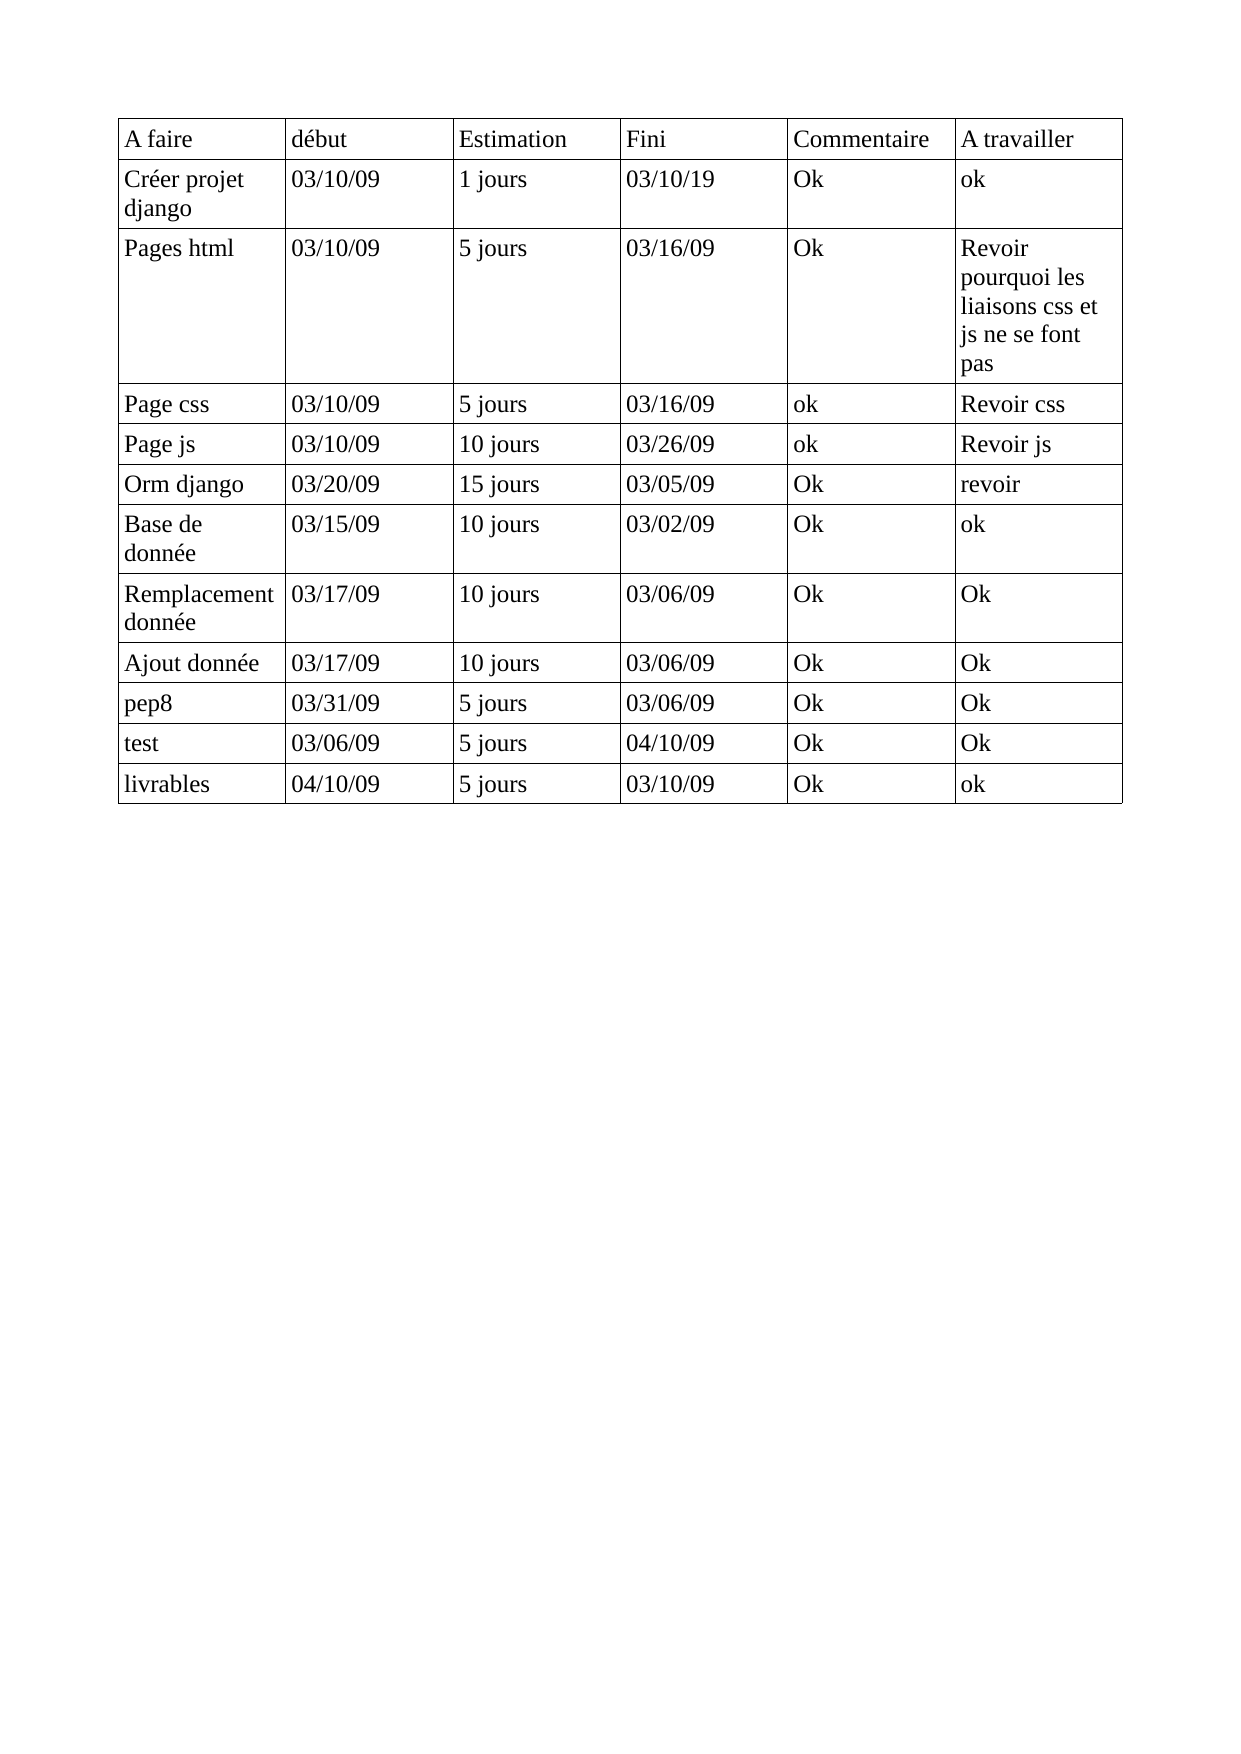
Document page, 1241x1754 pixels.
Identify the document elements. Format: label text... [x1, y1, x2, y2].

table_cell 16/03/09 [621, 384, 787, 423]
table_cell 02/03/09 [621, 505, 787, 573]
table_cell Ok [788, 160, 955, 227]
table_cell 10 jours [454, 643, 620, 682]
table_cell Page css [119, 384, 285, 423]
table_cell 16/03/09 [621, 229, 787, 383]
table_cell 10/03/09 [286, 384, 453, 423]
table_cell 20/03/09 [286, 465, 453, 504]
table_cell Ok [788, 505, 955, 573]
table_cell Orm django [119, 465, 285, 504]
table_cell Ok [956, 724, 1122, 763]
table_cell 10/03/09 [621, 764, 787, 803]
table_cell 5 jours [454, 724, 620, 763]
table_cell Page js [119, 424, 285, 463]
table_cell Ajout donnée [119, 643, 285, 682]
table_header début [286, 119, 453, 158]
table_cell 17/03/09 [286, 643, 453, 682]
table_header Fini [621, 119, 787, 158]
table_cell Ok [956, 683, 1122, 722]
table_cell Ok [788, 643, 955, 682]
table_cell 10 jours [454, 505, 620, 573]
table_cell Ok [956, 574, 1122, 642]
table_cell 26/03/09 [621, 424, 787, 463]
table_cell Remplacement donnée [119, 574, 285, 642]
table_cell ok [788, 424, 955, 463]
table_cell 17/03/09 [286, 574, 453, 642]
table_cell test [119, 724, 285, 763]
table_cell ok [956, 764, 1122, 803]
table_cell Créer projet django [119, 160, 285, 227]
table_cell revoir [956, 465, 1122, 504]
table_cell 10/04/09 [621, 724, 787, 763]
table_cell 31/03/09 [286, 683, 453, 722]
table_header A travailler [956, 119, 1122, 158]
table_cell 06/03/09 [621, 574, 787, 642]
table_header Commentaire [788, 119, 955, 158]
table_cell 5 jours [454, 764, 620, 803]
table_cell 15/03/09 [286, 505, 453, 573]
table_cell 10/04/09 [286, 764, 453, 803]
table_cell Ok [788, 229, 955, 383]
table_cell Ok [788, 764, 955, 803]
table_header Estimation [454, 119, 620, 158]
table_cell 10/03/09 [286, 160, 453, 227]
table_cell 5 jours [454, 683, 620, 722]
table_cell Ok [788, 724, 955, 763]
table_cell 10 jours [454, 574, 620, 642]
table_cell Ok [788, 574, 955, 642]
table_cell ok [956, 160, 1122, 227]
table_cell Ok [788, 683, 955, 722]
table_cell Revoir css [956, 384, 1122, 423]
table_cell livrables [119, 764, 285, 803]
table_cell 06/03/09 [286, 724, 453, 763]
table_cell ok [956, 505, 1122, 573]
table_cell 5 jours [454, 229, 620, 383]
table_cell 15 jours [454, 465, 620, 504]
table_cell 1 jours [454, 160, 620, 227]
table_cell Ok [956, 643, 1122, 682]
table_cell Base de donnée [119, 505, 285, 573]
table_cell Pages html [119, 229, 285, 383]
table_cell ok [788, 384, 955, 423]
table_cell 10/03/09 [286, 424, 453, 463]
table_cell 06/03/09 [621, 683, 787, 722]
table_cell 5 jours [454, 384, 620, 423]
table_cell pep8 [119, 683, 285, 722]
table_cell 10/03/19 [621, 160, 787, 227]
table_cell 10 jours [454, 424, 620, 463]
table_cell 05/03/09 [621, 465, 787, 504]
table_cell Revoir pourquoi les liaisons css et js ne se font pas [956, 229, 1122, 383]
table_cell Revoir js [956, 424, 1122, 463]
table_header A faire [119, 119, 285, 158]
table_cell Ok [788, 465, 955, 504]
table_cell 06/03/09 [621, 643, 787, 682]
table_cell 10/03/09 [286, 229, 453, 383]
